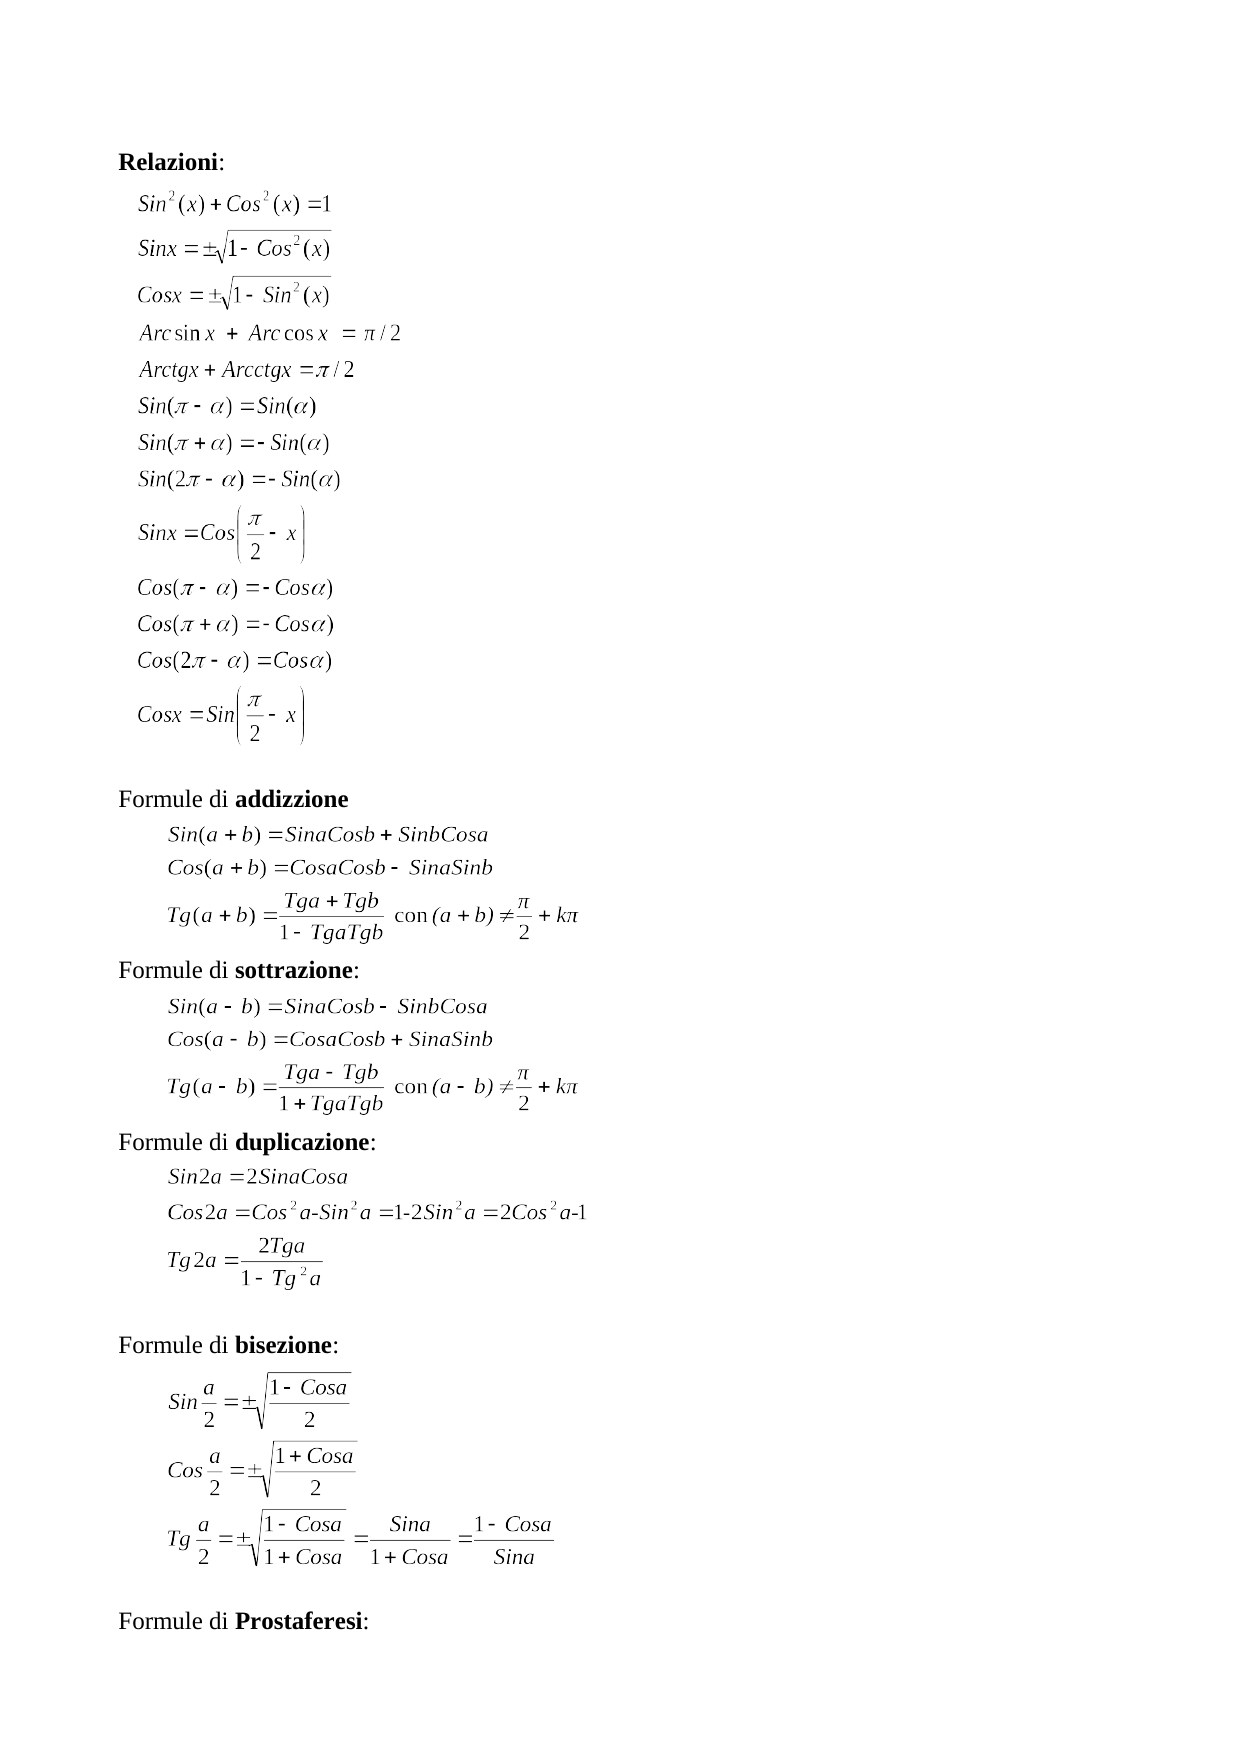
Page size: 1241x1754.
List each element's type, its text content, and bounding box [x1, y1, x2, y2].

text Relazioni: [118, 148, 1122, 175]
text Formule di addizzione [118, 759, 1122, 813]
text Formule di bisezione: [118, 1331, 1122, 1359]
text Formule di duplicazione: [118, 1128, 1122, 1156]
text Formule di sottrazione: [118, 957, 1122, 984]
text Formule di Prostaferesi: [118, 1607, 1122, 1635]
